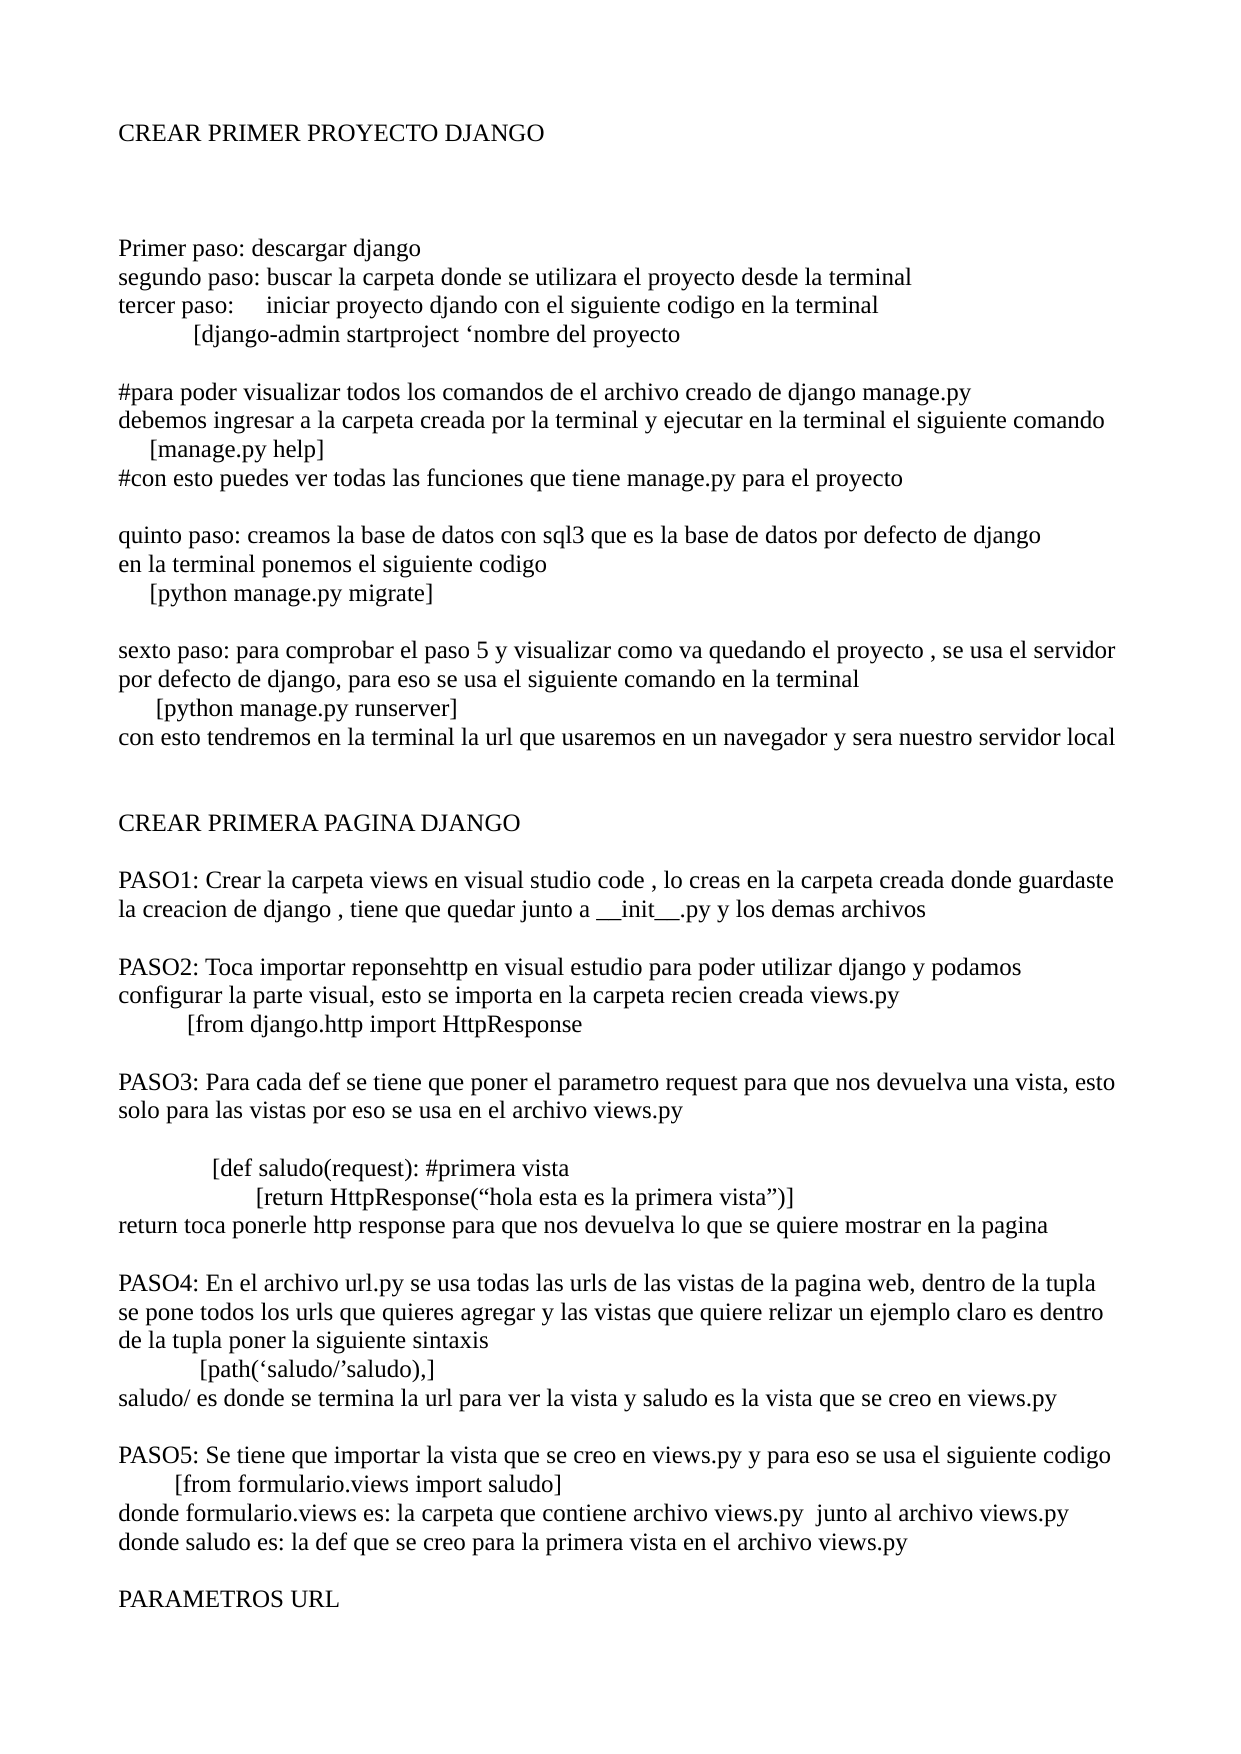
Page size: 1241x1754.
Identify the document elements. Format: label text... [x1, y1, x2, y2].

text debemos ingresar a la carpeta creada por la terminal y ejecutar en la terminal el siguiente comando [118, 406, 1122, 434]
text [return HttpResponse(“hola esta es la primera vista”)] [118, 1182, 1122, 1211]
text [python manage.py runserver] [118, 693, 1122, 722]
text con esto tendremos en la terminal la url que usaremos en un navegador y sera nuestro servidor local [118, 722, 1122, 751]
text [manage.py help] [118, 434, 1122, 463]
text return toca ponerle http response para que nos devuelva lo que se quiere mostrar en la pagina [118, 1211, 1122, 1239]
text PASO2: Toca importar reponsehttp en visual estudio para poder utilizar django y podamos configurar la parte visual, esto se importa en la carpeta recien creada views.py [118, 952, 1122, 1009]
text [from formulario.views import saludo] [118, 1469, 1122, 1498]
text PARAMETROS URL [118, 1584, 1122, 1613]
text en la terminal ponemos el siguiente codigo [118, 549, 1122, 578]
text saludo/ es donde se termina la url para ver la vista y saludo es la vista que se creo en views.py [118, 1383, 1122, 1412]
text donde saludo es: la def que se creo para la primera vista en el archivo views.py [118, 1527, 1122, 1556]
text [python manage.py migrate] [118, 578, 1122, 607]
text sexto paso: para comprobar el paso 5 y visualizar como va quedando el proyecto , se usa el servidor por defecto de django, para eso se usa el siguiente comando en la terminal [118, 636, 1122, 693]
text PASO4: En el archivo url.py se usa todas las urls de las vistas de la pagina web, dentro de la tupla se pone todos los urls que quieres agregar y las vistas que quiere relizar un ejemplo claro es dentro de la tupla poner la siguiente sintaxis [118, 1268, 1122, 1354]
text Primer paso: descargar django [118, 233, 1122, 262]
text donde formulario.views es: la carpeta que contiene archivo views.py junto al archivo views.py [118, 1498, 1122, 1527]
text #para poder visualizar todos los comandos de el archivo creado de django manage.py [118, 377, 1122, 406]
text [django-admin startproject ‘nombre del proyecto [118, 319, 1122, 348]
text quinto paso: creamos la base de datos con sql3 que es la base de datos por defecto de django [118, 521, 1122, 549]
text PASO5: Se tiene que importar la vista que se creo en views.py y para eso se usa el siguiente codigo [118, 1441, 1122, 1469]
text [def saludo(request): #primera vista [118, 1153, 1122, 1182]
text [from django.http import HttpResponse [118, 1009, 1122, 1038]
text segundo paso: buscar la carpeta donde se utilizara el proyecto desde la terminal [118, 262, 1122, 291]
text CREAR PRIMERA PAGINA DJANGO [118, 808, 1122, 837]
text CREAR PRIMER PROYECTO DJANGO [118, 118, 1122, 147]
text #con esto puedes ver todas las funciones que tiene manage.py para el proyecto [118, 463, 1122, 492]
text [path(‘saludo/’saludo),] [118, 1354, 1122, 1383]
text tercer paso: iniciar proyecto djando con el siguiente codigo en la terminal [118, 291, 1122, 319]
text PASO1: Crear la carpeta views en visual studio code , lo creas en la carpeta creada donde guardaste la creacion de django , tiene que quedar junto a __init__.py y los demas archivos [118, 866, 1122, 923]
text PASO3: Para cada def se tiene que poner el parametro request para que nos devuelva una vista, esto solo para las vistas por eso se usa en el archivo views.py [118, 1067, 1122, 1124]
